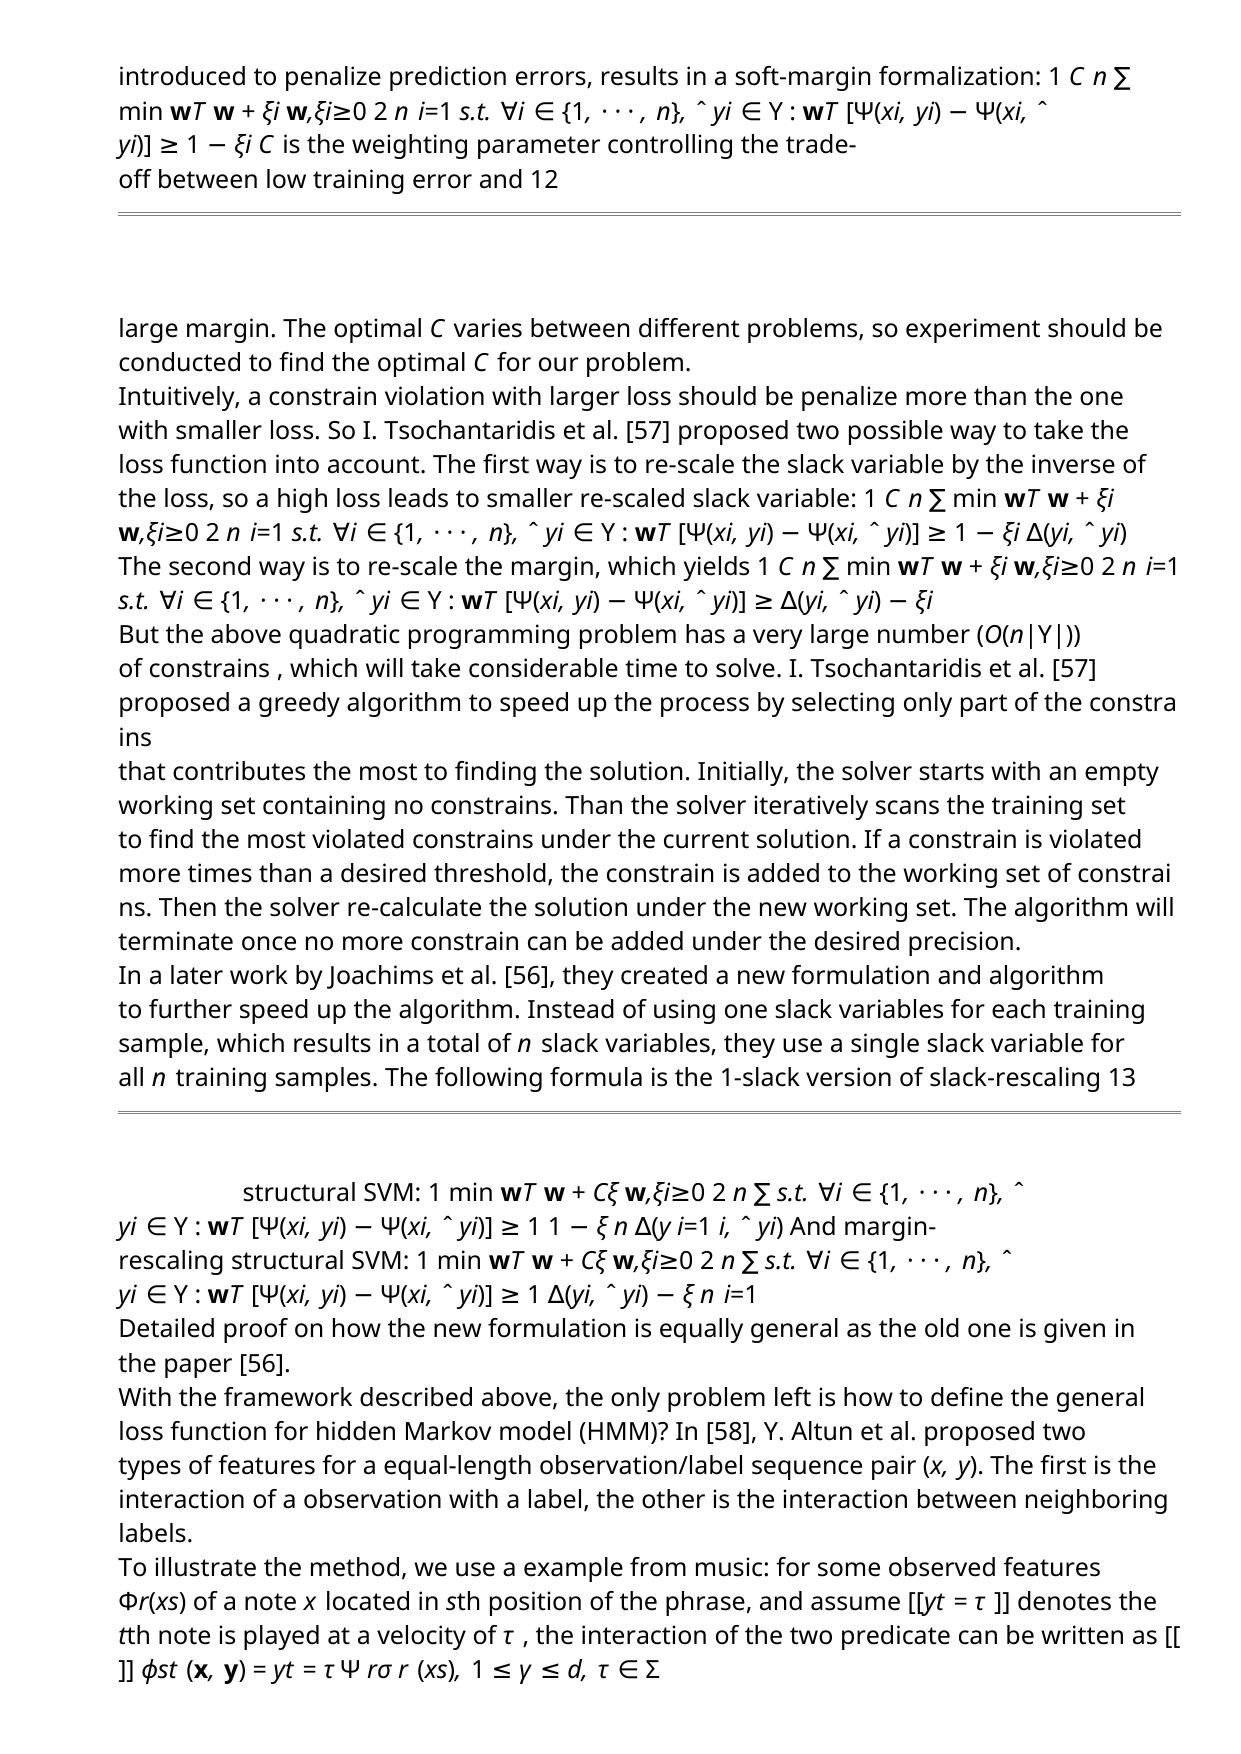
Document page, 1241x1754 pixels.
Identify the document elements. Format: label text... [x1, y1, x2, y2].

text large margin. The optimal C varies between different problems, so experiment should be conducted to find the optimal C for our problem. Intuitively, a constrain violation with larger loss should be penalize more than the one with smaller loss. So I. Tsochantaridis et al. [57] proposed two possible way to take the loss function into account. The first way is to re-scale the slack variable by the inverse of the loss, so a high loss leads to smaller re-scaled slack variable: 1 C n ∑ min wT w + ξi w,ξi≥0 2 n i=1 s.t. ∀i ∈ {1, · · · , n}, ˆ yi ∈ Y : wT [Ψ(xi, yi) − Ψ(xi, ˆ yi)] ≥ 1 − ξi ∆(yi, ˆ yi) The second way is to re-scale the margin, which yields 1 C n ∑ min wT w + ξi w,ξi≥0 2 n i=1 s.t. ∀i ∈ {1, · · · , n}, ˆ yi ∈ Y : wT [Ψ(xi, yi) − Ψ(xi, ˆ yi)] ≥ ∆(yi, ˆ yi) − ξi But the above quadratic programming problem has a very large number (O(n|Y|)) of constrains , which will take considerable time to solve. I. Tsochantaridis et al. [57] proposed a greedy algorithm to speed up the process by selecting only part of the constrains that contributes the most to finding the solution. Initially, the solver starts with an empty working set containing no constrains. Than the solver iteratively scans the training set to find the most violated constrains under the current solution. If a constrain is violated more times than a desired threshold, the constrain is added to the working set of constrains. Then the solver re-calculate the solution under the new working set. The algorithm will terminate once no more constrain can be added under the desired precision. In a later work by Joachims et al. [56], they created a new formulation and algorithm to further speed up the algorithm. Instead of using one slack variables for each training sample, which results in a total of n slack variables, they use a single slack variable for all n training samples. The following formula is the 1-slack version of slack-rescaling 13 [118, 244, 1181, 1094]
text introduced to penalize prediction errors, results in a soft-margin formalization: 1 C n ∑ min wT w + ξi w,ξi≥0 2 n i=1 s.t. ∀i ∈ {1, · · · , n}, ˆ yi ∈ Y : wT [Ψ(xi, yi) − Ψ(xi, ˆ yi)] ≥ 1 − ξi C is the weighting parameter controlling the trade-off between low training error and 12 [118, 59, 1181, 195]
text structural SVM: 1 min wT w + Cξ w,ξi≥0 2 n ∑ s.t. ∀i ∈ {1, · · · , n}, ˆ yi ∈ Y : wT [Ψ(xi, yi) − Ψ(xi, ˆ yi)] ≥ 1 1 − ξ n ∆(y i=1 i, ˆ yi) And margin-rescaling structural SVM: 1 min wT w + Cξ w,ξi≥0 2 n ∑ s.t. ∀i ∈ {1, · · · , n}, ˆ yi ∈ Y : wT [Ψ(xi, yi) − Ψ(xi, ˆ yi)] ≥ 1 ∆(yi, ˆ yi) − ξ n i=1 Detailed proof on how the new formulation is equally general as the old one is given in the paper [56]. With the framework described above, the only problem left is how to define the general loss function for hidden Markov model (HMM)? In [58], Y. Altun et al. proposed two types of features for a equal-length observation/label sequence pair (x, y). The first is the interaction of a observation with a label, the other is the interaction between neighboring labels. To illustrate the method, we use a example from music: for some observed features Φr(xs) of a note x located in sth position of the phrase, and assume [[yt = τ ]] denotes the tth note is played at a velocity of τ , the interaction of the two predicate can be written as [[ ]] ϕst (x, y) = yt = τ Ψ rσ r (xs), 1 ≤ γ ≤ d, τ ∈ Σ [118, 1143, 1181, 1686]
